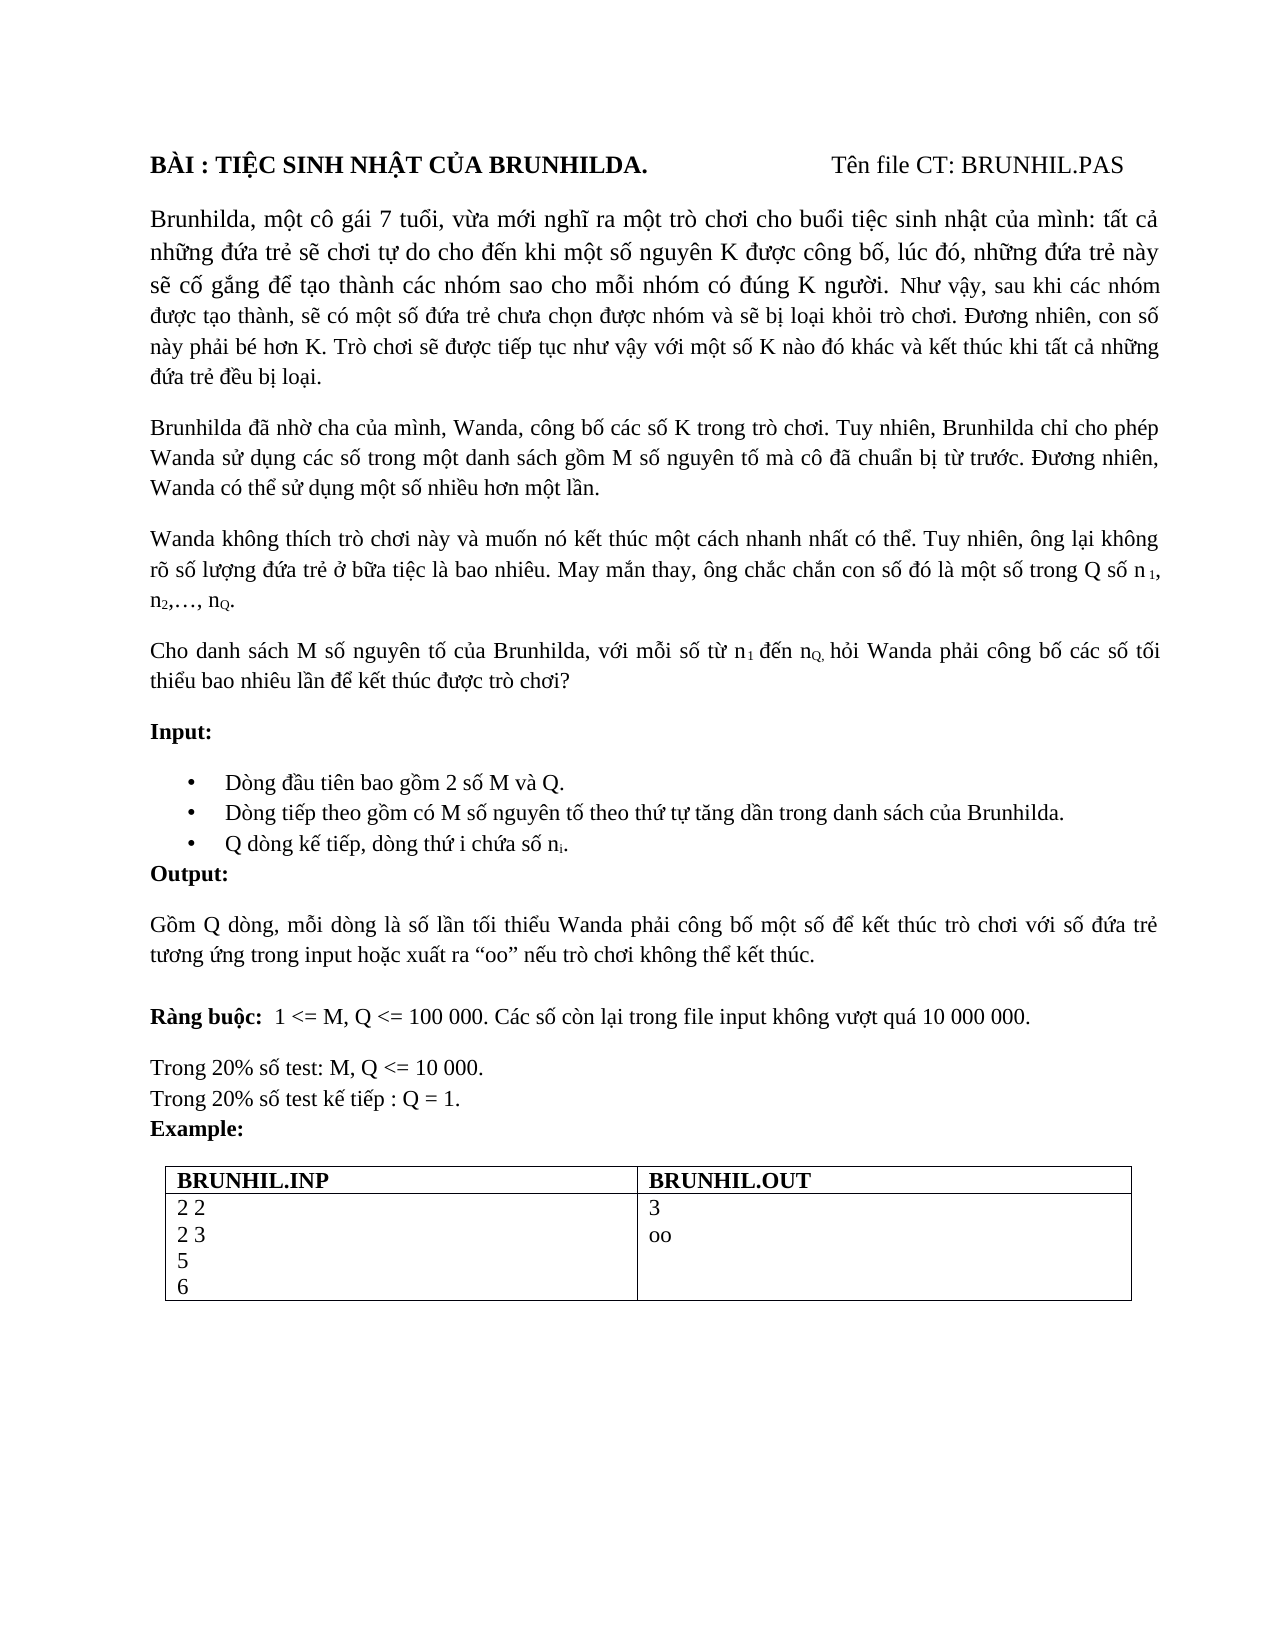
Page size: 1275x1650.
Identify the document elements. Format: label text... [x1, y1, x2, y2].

list Dòng đầu tiên bao gồm 2 số M và Q. [187, 769, 1161, 796]
table_header BRUNHIL.INP [166, 1167, 637, 1193]
list Dòng tiếp theo gồm có M số nguyên tố theo thứ tự tăng dần trong danh sách của Brunhilda. [187, 799, 1161, 826]
text Gồm Q dòng, mỗi dòng là số lần tối thiểu Wanda phải công bố một số để kết thúc trò chơi với số đứa trẻ tương ứng trong input hoặc xuất ra “oo” nếu trò chơi không thể kết thúc. [150, 911, 1161, 967]
table_cell 2 2 2 3 5 6 [166, 1194, 637, 1300]
text BÀI : TIỆC SINH NHẬT CỦA BRUNHILDA. Tên file CT: BRUNHIL.PAS [150, 150, 1161, 179]
text Wanda không thích trò chơi này và muốn nó kết thúc một cách nhanh nhất có thể. Tuy nhiên, ông lại không rõ số lượng đứa trẻ ở bữa tiệc là bao nhiêu. May mắn thay, ông chắc chắn con số đó là một số trong Q số n1, n2,…, nQ. [150, 525, 1161, 612]
text Trong 20% số test: M, Q <= 10 000. [150, 1054, 1161, 1081]
text Input: [150, 718, 1161, 744]
text Output: [150, 860, 1161, 886]
table_header BRUNHIL.OUT [638, 1167, 1131, 1193]
text Example: [150, 1115, 1161, 1141]
text Brunhilda đã nhờ cha của mình, Wanda, công bố các số K trong trò chơi. Tuy nhiên, Brunhilda chỉ cho phép Wanda sử dụng các số trong một danh sách gồm M số nguyên tố mà cô đã chuẩn bị từ trước. Đương nhiên, Wanda có thể sử dụng một số nhiều hơn một lần. [150, 414, 1161, 501]
table_cell 3 oo [638, 1194, 1131, 1300]
text Cho danh sách M số nguyên tố của Brunhilda, với mỗi số từ n1 đến nQ, hỏi Wanda phải công bố các số tối thiểu bao nhiêu lần để kết thúc được trò chơi? [150, 637, 1161, 693]
text Trong 20% số test kế tiếp : Q = 1. [150, 1085, 1161, 1111]
list Q dòng kế tiếp, dòng thứ i chứa số ni. [187, 829, 1161, 856]
text Brunhilda, một cô gái 7 tuổi, vừa mới nghĩ ra một trò chơi cho buổi tiệc sinh nhật của mình: tất cả những đứa trẻ sẽ chơi tự do cho đến khi một số nguyên K được công bố, lúc đó, những đứa trẻ này sẽ cố gắng để tạo thành các nhóm sao cho mỗi nhóm có đúng K người. Như vậy, sau khi các nhóm được tạo thành, sẽ có một số đứa trẻ chưa chọn được nhóm và sẽ bị loại khỏi trò chơi. Đương nhiên, con số này phải bé hơn K. Trò chơi sẽ được tiếp tục như vậy với một số K nào đó khác và kết thúc khi tất cả những đứa trẻ đều bị loại. [150, 204, 1161, 389]
text Ràng buộc: 1 <= M, Q <= 100 000. Các số còn lại trong file input không vượt quá 10 000 000. [150, 1003, 1161, 1030]
